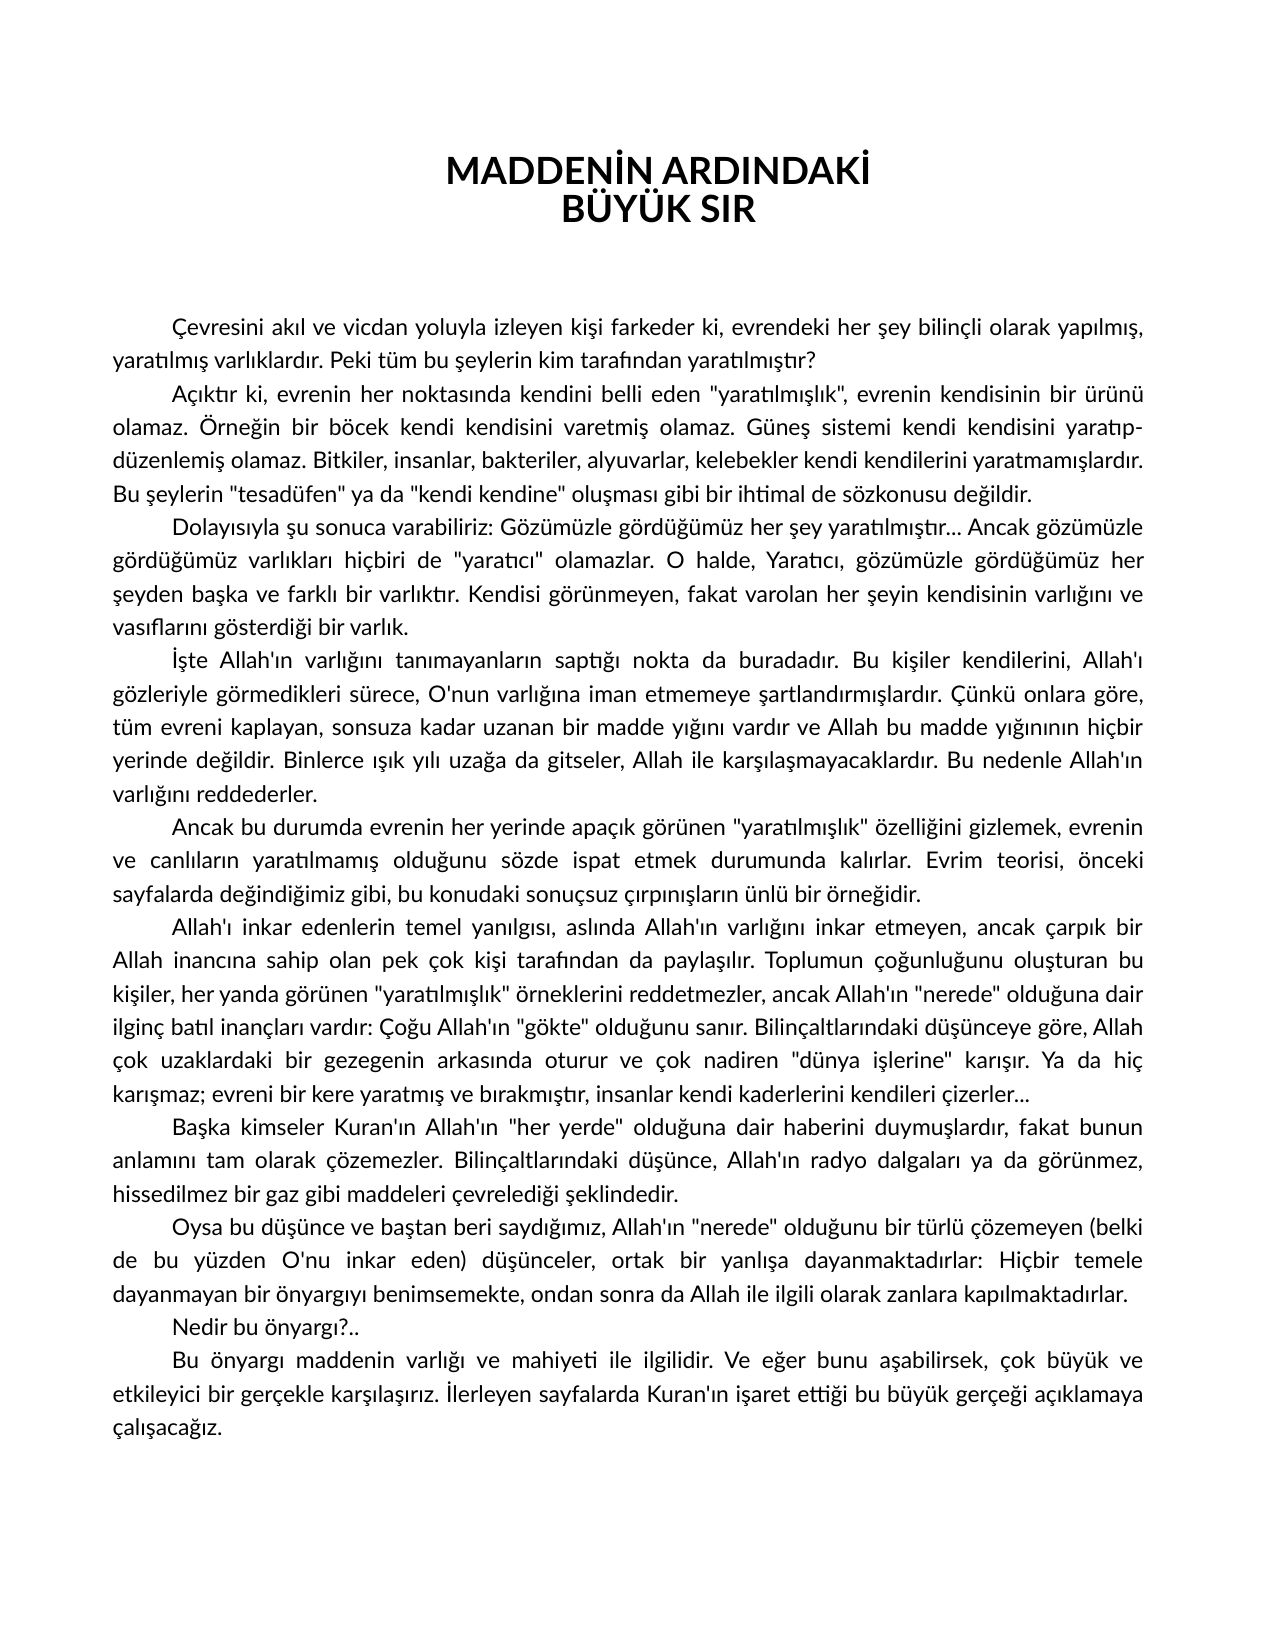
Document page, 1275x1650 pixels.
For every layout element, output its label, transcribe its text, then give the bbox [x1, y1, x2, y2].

text Ancak bu durumda evrenin her yerinde apaçık görünen "yaratılmışlık" özelliğini gizlemek, evrenin ve canlıların yaratılmamış olduğunu sözde ispat etmek durumunda kalırlar. Evrim teorisi, önceki sayfalarda değindiğimiz gibi, bu konudaki sonuçsuz çırpınışların ünlü bir örneğidir. [112, 809, 1145, 909]
subtitle BÜYÜK SIR [112, 193, 1145, 230]
text Allah'ı inkar edenlerin temel yanılgısı, aslında Allah'ın varlığını inkar etmeyen, ancak çarpık bir Allah inancına sahip olan pek çok kişi tarafından da paylaşılır. Toplumun çoğunluğunu oluşturan bu kişiler, her yanda görünen "yaratılmışlık" örneklerini reddetmezler, ancak Allah'ın "nerede" olduğuna dair ilginç batıl inançları vardır: Çoğu Allah'ın "gökte" olduğunu sanır. Bilinçaltlarındaki düşünceye göre, Allah çok uzaklardaki bir gezegenin arkasında oturur ve çok nadiren "dünya işlerine" karışır. Ya da hiç karışmaz; evreni bir kere yaratmış ve bırakmıştır, insanlar kendi kaderlerini kendileri çizerler... [112, 909, 1145, 1109]
text Bu önyargı maddenin varlığı ve mahiyeti ile ilgilidir. Ve eğer bunu aşabilirsek, çok büyük ve etkileyici bir gerçekle karşılaşırız. İlerleyen sayfalarda Kuran'ın işaret ettiği bu büyük gerçeği açıklamaya çalışacağız. [112, 1342, 1145, 1442]
text MADDENİN ARDINDAKİ [112, 148, 1145, 193]
text Başka kimseler Kuran'ın Allah'ın "her yerde" olduğuna dair haberini duymuşlardır, fakat bunun anlamını tam olarak çözemezler. Bilinçaltlarındaki düşünce, Allah'ın radyo dalgaları ya da görünmez, hissedilmez bir gaz gibi maddeleri çevrelediği şeklindedir. [112, 1109, 1145, 1209]
text Açıktır ki, evrenin her noktasında kendini belli eden "yaratılmışlık", evrenin kendisinin bir ürünü olamaz. Örneğin bir böcek kendi kendisini varetmiş olamaz. Güneş sistemi kendi kendisini yaratıp-düzenlemiş olamaz. Bitkiler, insanlar, bakteriler, alyuvarlar, kelebekler kendi kendilerini yaratmamışlardır. Bu şeylerin "tesadüfen" ya da "kendi kendine" oluşması gibi bir ihtimal de sözkonusu değildir. [112, 375, 1145, 509]
text Nedir bu önyargı?.. [112, 1309, 1145, 1342]
text Oysa bu düşünce ve baştan beri saydığımız, Allah'ın "nerede" olduğunu bir türlü çözemeyen (belki de bu yüzden O'nu inkar eden) düşünceler, ortak bir yanlışa dayanmaktadırlar: Hiçbir temele dayanmayan bir önyargıyı benimsemekte, ondan sonra da Allah ile ilgili olarak zanlara kapılmaktadırlar. [112, 1209, 1145, 1309]
text Dolayısıyla şu sonuca varabiliriz: Gözümüzle gördüğümüz her şey yaratılmıştır... Ancak gözümüzle gördüğümüz varlıkları hiçbiri de "yaratıcı" olamazlar. O halde, Yaratıcı, gözümüzle gördüğümüz her şeyden başka ve farklı bir varlıktır. Kendisi görünmeyen, fakat varolan her şeyin kendisinin varlığını ve vasıflarını gösterdiği bir varlık. [112, 509, 1145, 642]
text İşte Allah'ın varlığını tanımayanların saptığı nokta da buradadır. Bu kişiler kendilerini, Allah'ı gözleriyle görmedikleri sürece, O'nun varlığına iman etmemeye şartlandırmışlardır. Çünkü onlara göre, tüm evreni kaplayan, sonsuza kadar uzanan bir madde yığını vardır ve Allah bu madde yığınının hiçbir yerinde değildir. Binlerce ışık yılı uzağa da gitseler, Allah ile karşılaşmayacaklardır. Bu nedenle Allah'ın varlığını reddederler. [112, 642, 1145, 809]
text Çevresini akıl ve vicdan yoluyla izleyen kişi farkeder ki, evrendeki her şey bilinçli olarak yapılmış, yaratılmış varlıklardır. Peki tüm bu şeylerin kim tarafından yaratılmıştır? [112, 309, 1145, 375]
